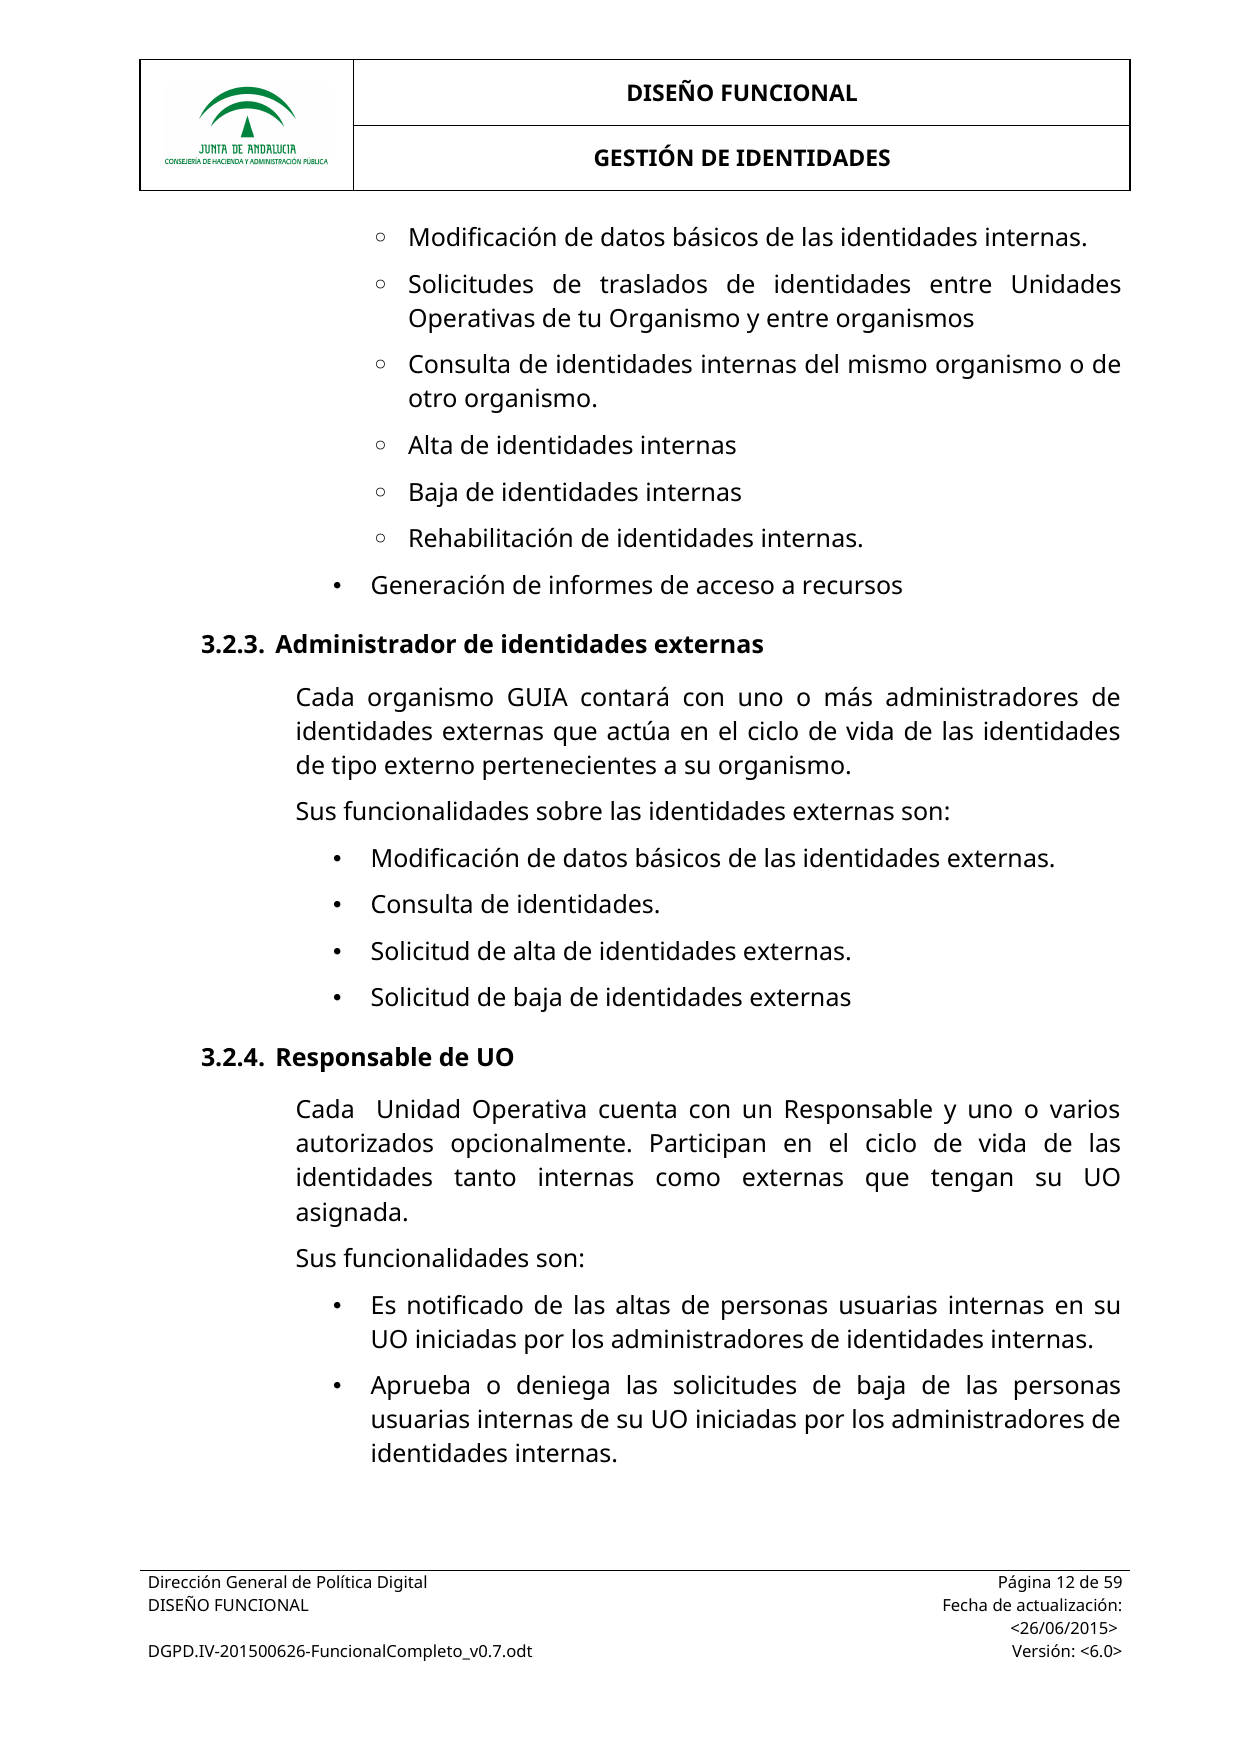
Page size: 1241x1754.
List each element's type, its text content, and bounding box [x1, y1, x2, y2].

list Solicitudes de traslados de identidades entre Unidades Operativas de tu Organismo y entre organismos [370, 266, 1122, 334]
list Generación de informes de acceso a recursos [333, 567, 1122, 601]
list Alta de identidades internas [370, 428, 1122, 462]
list Modificación de datos básicos de las identidades internas. [370, 220, 1122, 254]
list Aprueba o deniega las solicitudes de baja de las personas usuarias internas de su UO iniciadas por los administradores de identidades internas. [333, 1368, 1122, 1470]
list Modificación de datos básicos de las identidades externas. [333, 840, 1122, 874]
list Solicitud de baja de identidades externas [333, 980, 1122, 1014]
text Cada Unidad Operativa cuenta con un Responsable y uno o varios autorizados opcionalmente. Participan en el ciclo de vida de las identidades tanto internas como externas que tengan su UO asignada. [295, 1092, 1122, 1228]
subtitle Administrador de identidades externas [201, 626, 1122, 660]
text Sus funcionalidades sobre las identidades externas son: [295, 794, 1122, 828]
text Sus funcionalidades son: [295, 1241, 1122, 1275]
picture [164, 85, 330, 165]
list Solicitud de alta de identidades externas. [333, 933, 1122, 968]
text Cada organismo GUIA contará con uno o más administradores de identidades externas que actúa en el ciclo de vida de las identidades de tipo externo pertenecientes a su organismo. [295, 679, 1122, 781]
list Consulta de identidades. [333, 887, 1122, 921]
list Rehabilitación de identidades internas. [370, 521, 1122, 555]
subtitle Responsable de UO [201, 1039, 1122, 1073]
list Es notificado de las altas de personas usuarias internas en su UO iniciadas por los administradores de identidades internas. [333, 1287, 1122, 1355]
list Consulta de identidades internas del mismo organismo o de otro organismo. [370, 347, 1122, 415]
list Baja de identidades internas [370, 474, 1122, 508]
